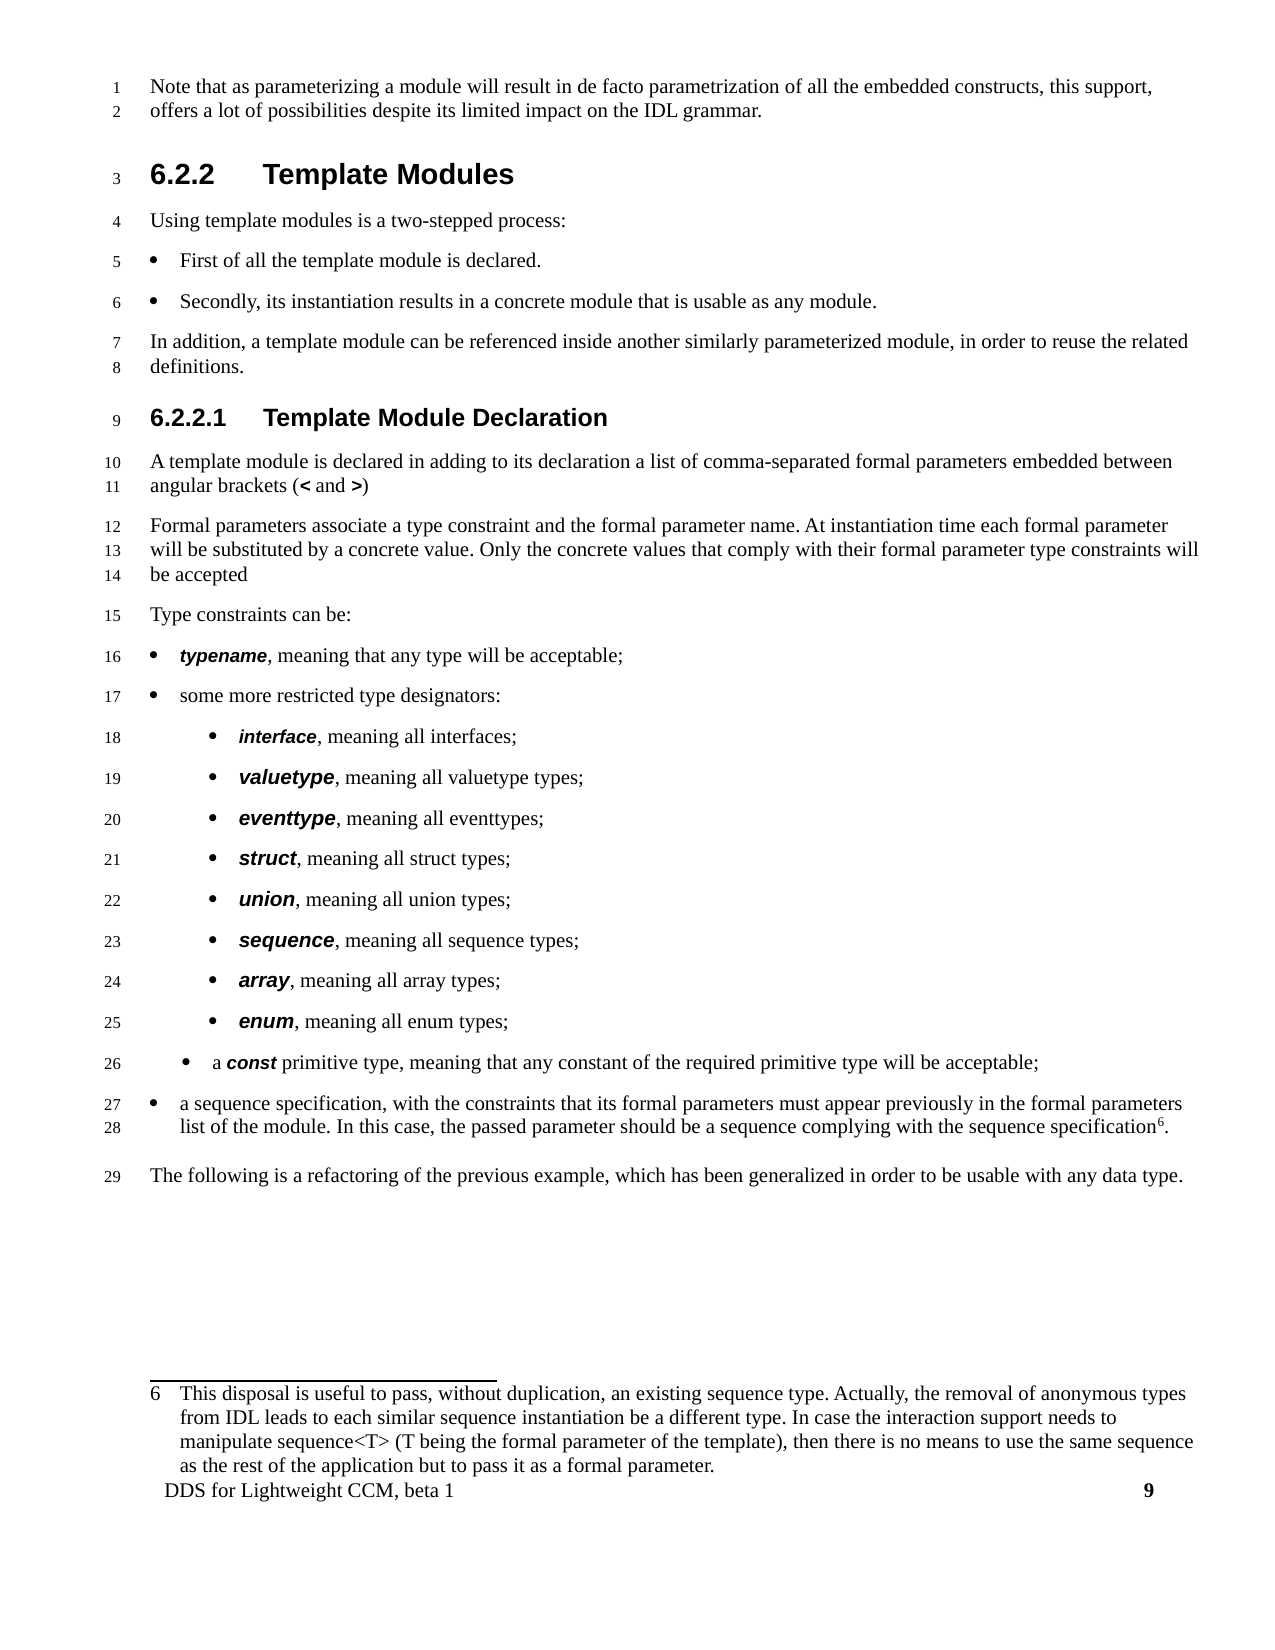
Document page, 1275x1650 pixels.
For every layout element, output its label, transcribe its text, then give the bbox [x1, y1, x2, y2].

list enum, meaning all enum types; [209, 1009, 1200, 1033]
list Secondly, its instantiation results in a concrete module that is usable as any module. [150, 289, 1200, 313]
text In addition, a template module can be referenced inside another similarly parameterized module, in order to reuse the related definitions. [150, 329, 1200, 378]
list interface, meaning all interfaces; [209, 724, 1200, 748]
text The following is a refactoring of the previous example, which has been generalized in order to be usable with any data type. [150, 1163, 1200, 1187]
text Type constraints can be: [150, 602, 1200, 626]
list some more restricted type designators: [150, 683, 1200, 707]
list typename, meaning that any type will be acceptable; [150, 643, 1200, 667]
text Formal parameters associate a type constraint and the formal parameter name. At instantiation time each formal parameter will be substituted by a concrete value. Only the concrete values that comply with their formal parameter type constraints will be accepted [150, 513, 1200, 586]
text A template module is declared in adding to its declaration a list of comma-separated formal parameters embedded between angular brackets (< and >) [150, 448, 1200, 497]
subtitle Template Modules [150, 157, 1200, 191]
text Note that as parameterizing a module will result in de facto parametrization of all the embedded constructs, this support, offers a lot of possibilities despite its limited impact on the IDL grammar. [150, 74, 1200, 122]
list sequence, meaning all sequence types; [209, 928, 1200, 952]
list eventtype, meaning all eventtypes; [209, 805, 1200, 829]
subtitle Template Module Declaration [150, 403, 1200, 432]
list struct, meaning all struct types; [209, 846, 1200, 870]
list a sequence specification, with the constraints that its formal parameters must appear previously in the formal parameters list of the module. In this case, the passed parameter should be a sequence complying with the sequence specification. [150, 1090, 1200, 1138]
list This disposal is useful to pass, without duplication, an existing sequence type. Actually, the removal of anonymous types from IDL leads to each similar sequence instantiation be a different type. In case the interaction support needs to manipulate sequence<T> (T being the formal parameter of the template), then there is no means to use the same sequence as the rest of the application but to pass it as a formal parameter. [150, 1381, 1200, 1477]
list First of all the template module is declared. [150, 248, 1200, 272]
list a const primitive type, meaning that any constant of the required primitive type will be acceptable; [182, 1050, 1200, 1074]
list array, meaning all array types; [209, 968, 1200, 992]
list union, meaning all union types; [209, 887, 1200, 911]
list valuetype, meaning all valuetype types; [209, 765, 1200, 789]
text Using template modules is a two-stepped process: [150, 207, 1200, 232]
